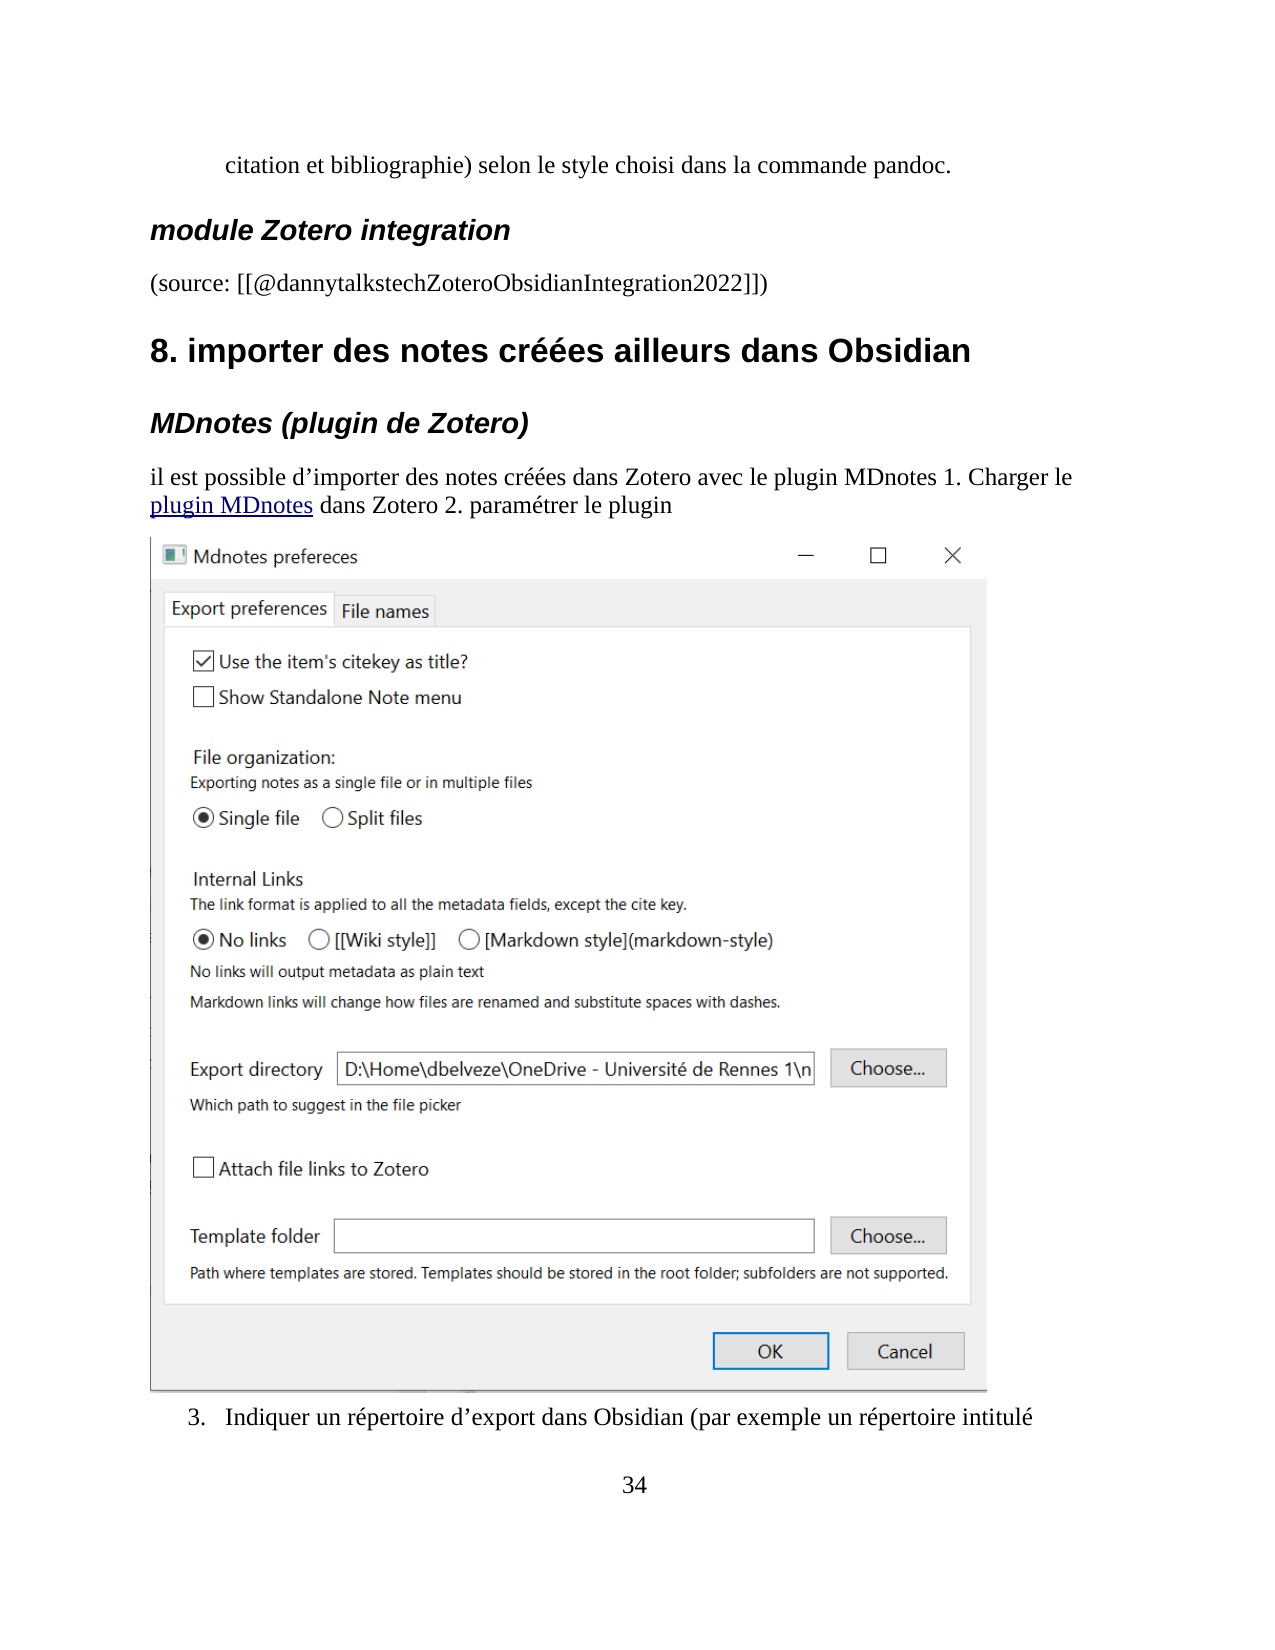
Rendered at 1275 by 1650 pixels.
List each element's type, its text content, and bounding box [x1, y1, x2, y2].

subtitle module Zotero integration [150, 213, 1125, 246]
picture [150, 537, 988, 1393]
text il est possible d’importer des notes créées dans Zotero avec le plugin MDnotes 1. Charger le plugin MDnotes dans Zotero 2. paramétrer le plugin [150, 462, 1125, 519]
subtitle MDnotes (plugin de Zotero) [150, 407, 1125, 440]
list citation et bibliographie) selon le style choisi dans la commande pandoc. [187, 150, 1125, 179]
subtitle 8. importer des notes créées ailleurs dans Obsidian [150, 330, 1125, 369]
text (source: [[@dannytalkstechZoteroObsidianIntegration2022]]) [150, 268, 1125, 296]
list Indiquer un répertoire d’export dans Obsidian (par exemple un répertoire intitulé [187, 1402, 1125, 1431]
